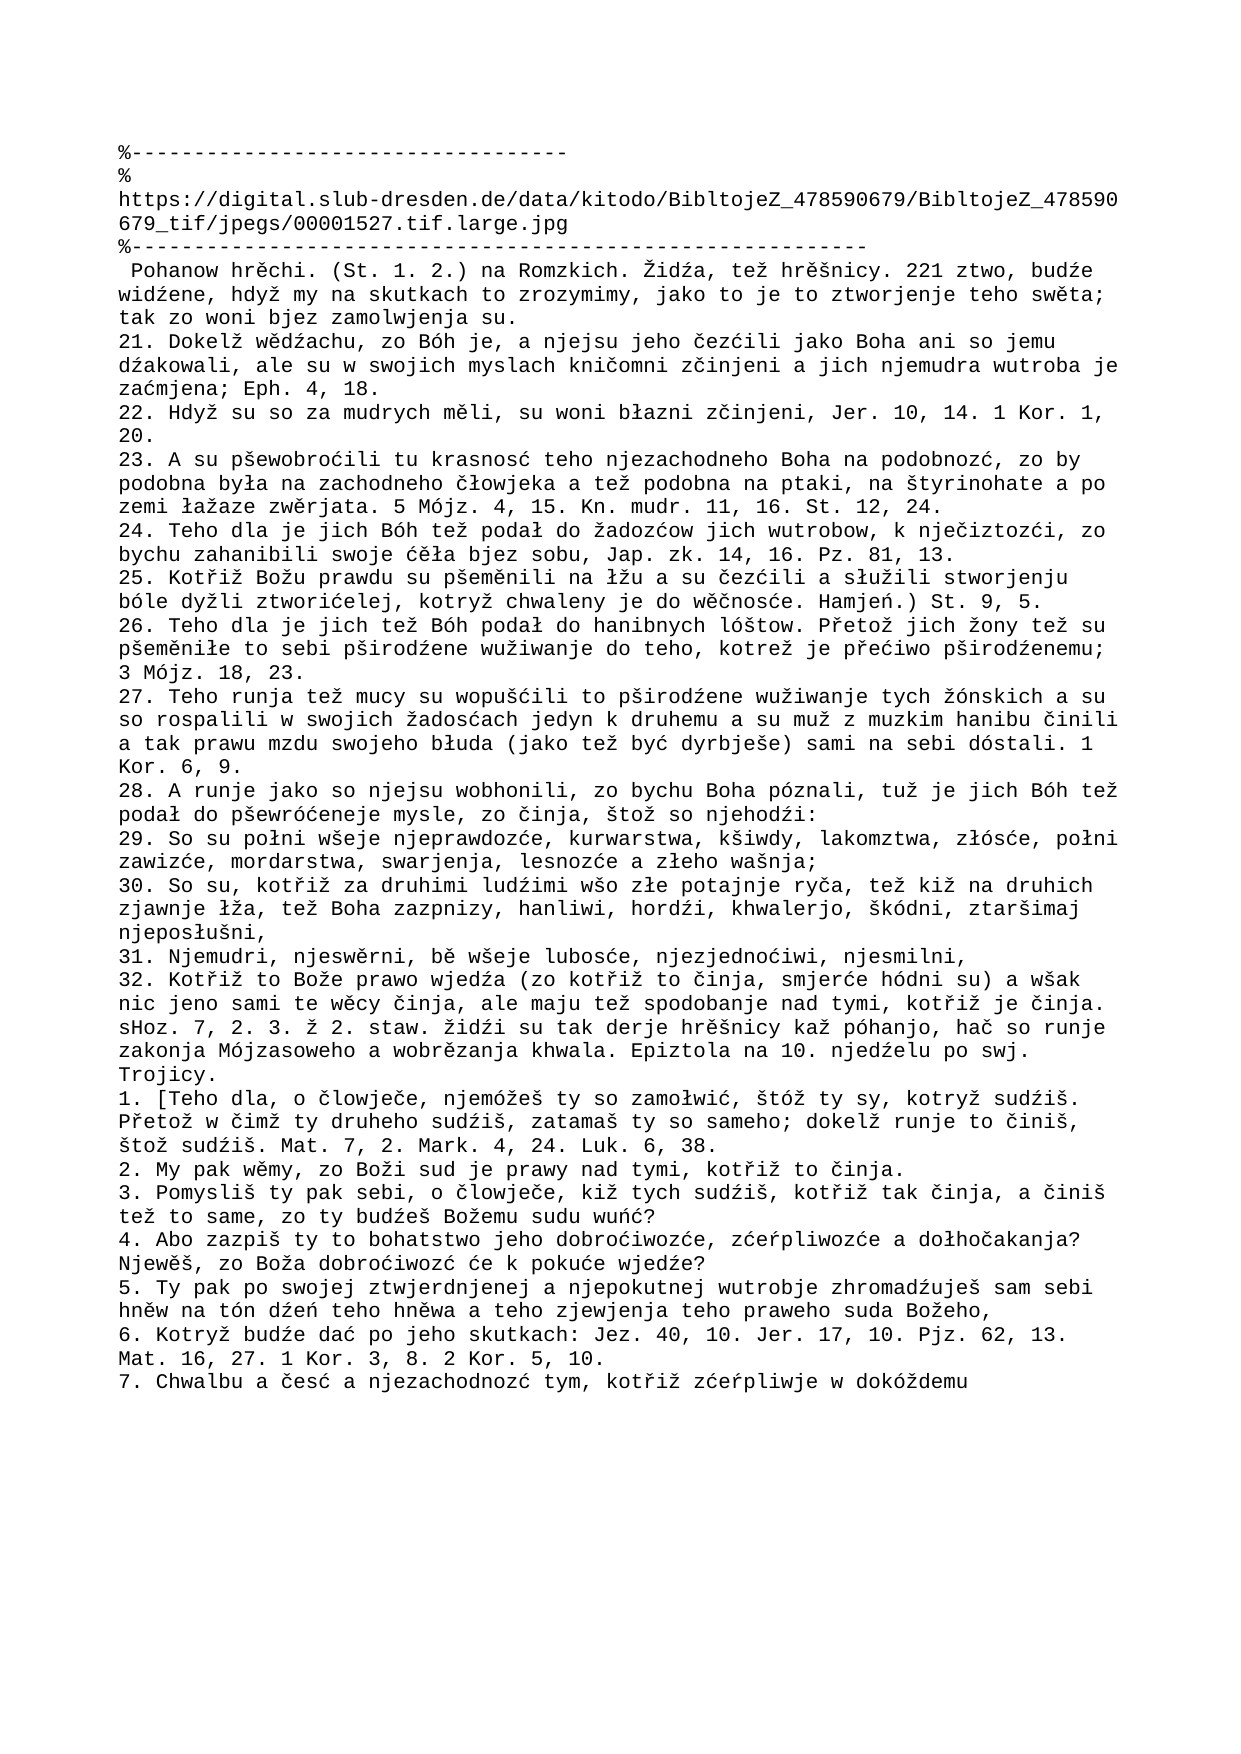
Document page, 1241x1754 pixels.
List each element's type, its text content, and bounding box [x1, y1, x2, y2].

text 3. Pomysliš ty pak sebi, o člowječe, kiž tych sudźiš, kotřiž tak činja, a činiš tež to same, zo ty budźeš Božemu sudu wuńć? [118, 1182, 1122, 1229]
text 21. Dokelž wědźachu, zo Bóh je, a njejsu jeho čezćili jako Boha ani so jemu dźakowali, ale su w swojich myslach kničomni zčinjeni a jich njemudra wutroba je zaćmjena; Eph. 4, 18. [118, 331, 1122, 402]
text 23. A su pšewobroćili tu krasnosć teho njezachodneho Boha na podobnozć, zo by podobna była na zachodneho čłowjeka a tež podobna na ptaki, na štyrinohate a po zemi łažaze zwěrjata. 5 Mójz. 4, 15. Kn. mudr. 11, 16. St. 12, 24. [118, 449, 1122, 520]
text 4. Abo zazpiš ty to bohatstwo jeho dobroćiwozće, zćeŕpliwozće a dołhočakanja? Njewěš, zo Boža dobroćiwozć će k pokuće wjedźe? [118, 1229, 1122, 1277]
text 27. Teho runja tež mucy su wopušćili to pširodźene wužiwanje tych žónskich a su so rospalili w swojich žadosćach jedyn k druhemu a su muž z muzkim hanibu činili a tak prawu mzdu swojeho błuda (jako tež być dyrbješe) sami na sebi dóstali. 1 Kor. 6, 9. [118, 686, 1122, 780]
text 26. Teho dla je jich tež Bóh podał do hanibnych lóštow. Přetož jich žony tež su pšeměniłe to sebi pširodźene wužiwanje do teho, kotrež je přećiwo pširodźenemu; 3 Mójz. 18, 23. [118, 615, 1122, 686]
text 22. Hdyž su so za mudrych měli, su woni błazni zčinjeni, Jer. 10, 14. 1 Kor. 1, 20. [118, 402, 1122, 449]
text 29. So su połni wšeje njeprawdozće, kurwarstwa, kšiwdy, lakomztwa, złósće, połni zawizće, mordarstwa, swarjenja, lesnozće a złeho wašnja; [118, 827, 1122, 875]
text 7. Chwalbu a česć a njezachodnozć tym, kotřiž zćeŕpliwje w dokóždemu [118, 1371, 1122, 1395]
text 6. Kotryž budźe dać po jeho skutkach: Jez. 40, 10. Jer. 17, 10. Pjz. 62, 13. Mat. 16, 27. 1 Kor. 3, 8. 2 Kor. 5, 10. [118, 1324, 1122, 1371]
text % https://digital.slub-dresden.de/data/kitodo/BibltojeZ_478590679/BibltojeZ_478590679_tif/jpegs/00001527.tif.large.jpg [118, 165, 1122, 236]
text 28. A runje jako so njejsu wobhonili, zo bychu Boha póznali, tuž je jich Bóh tež podał do pšewróćeneje mysle, zo činja, štož so njehodźi: [118, 780, 1122, 827]
text %----------------------------------------------------------- [118, 236, 1122, 260]
text Pohanow hrěchi. (St. 1. 2.) na Romzkich. Židźa, tež hrěšnicy. 221 ztwo, budźe widźene, hdyž my na skutkach to zrozymimy, jako to je to ztworjenje teho swěta; tak zo woni bjez zamolwjenja su. [118, 260, 1122, 331]
text 30. So su, kotřiž za druhimi ludźimi wšo złe potajnje ryča, tež kiž na druhich zjawnje łža, tež Boha zazpnizy, hanliwi, hordźi, khwalerjo, škódni, ztaršimaj njeposłušni, [118, 875, 1122, 946]
text 1. [Teho dla, o člowječe, njemóžeš ty so zamołwić, štóž ty sy, kotryž sudźiš. Přetož w čimž ty druheho sudźiš, zatamaš ty so sameho; dokelž runje to činiš, štož sudźiš. Mat. 7, 2. Mark. 4, 24. Luk. 6, 38. [118, 1088, 1122, 1158]
text 24. Teho dla je jich Bóh tež podał do žadozćow jich wutrobow, k nječiztozći, zo bychu zahanibili swoje ćěła bjez sobu, Jap. zk. 14, 16. Pz. 81, 13. [118, 520, 1122, 567]
text 2. My pak wěmy, zo Boži sud je prawy nad tymi, kotřiž to činja. [118, 1158, 1122, 1182]
text 32. Kotřiž to Bože prawo wjedźa (zo kotřiž to činja, smjerće hódni su) a wšak nic jeno sami te wěcy činja, ale maju tež spodobanje nad tymi, kotřiž je činja. sHoz. 7, 2. 3. ž 2. staw. židźi su tak derje hrěšnicy kaž póhanjo, hač so runje zakonja Mójzasoweho a wobrězanja khwala. Epiztola na 10. njedźelu po swj. Trojicy. [118, 969, 1122, 1088]
text 25. Kotřiž Božu prawdu su pšeměnili na łžu a su čezćili a słužili stworjenju bóle dyžli ztworićelej, kotryž chwaleny je do wěčnosće. Hamjeń.) St. 9, 5. [118, 567, 1122, 615]
text 5. Ty pak po swojej ztwjerdnjenej a njepokutnej wutrobje zhromadźuješ sam sebi hněw na tón dźeń teho hněwa a teho zjewjenja teho praweho suda Božeho, [118, 1277, 1122, 1324]
text 31. Njemudri, njeswěrni, bě wšeje lubosće, njezjednoćiwi, njesmilni, [118, 946, 1122, 969]
text %----------------------------------- [118, 142, 1122, 165]
